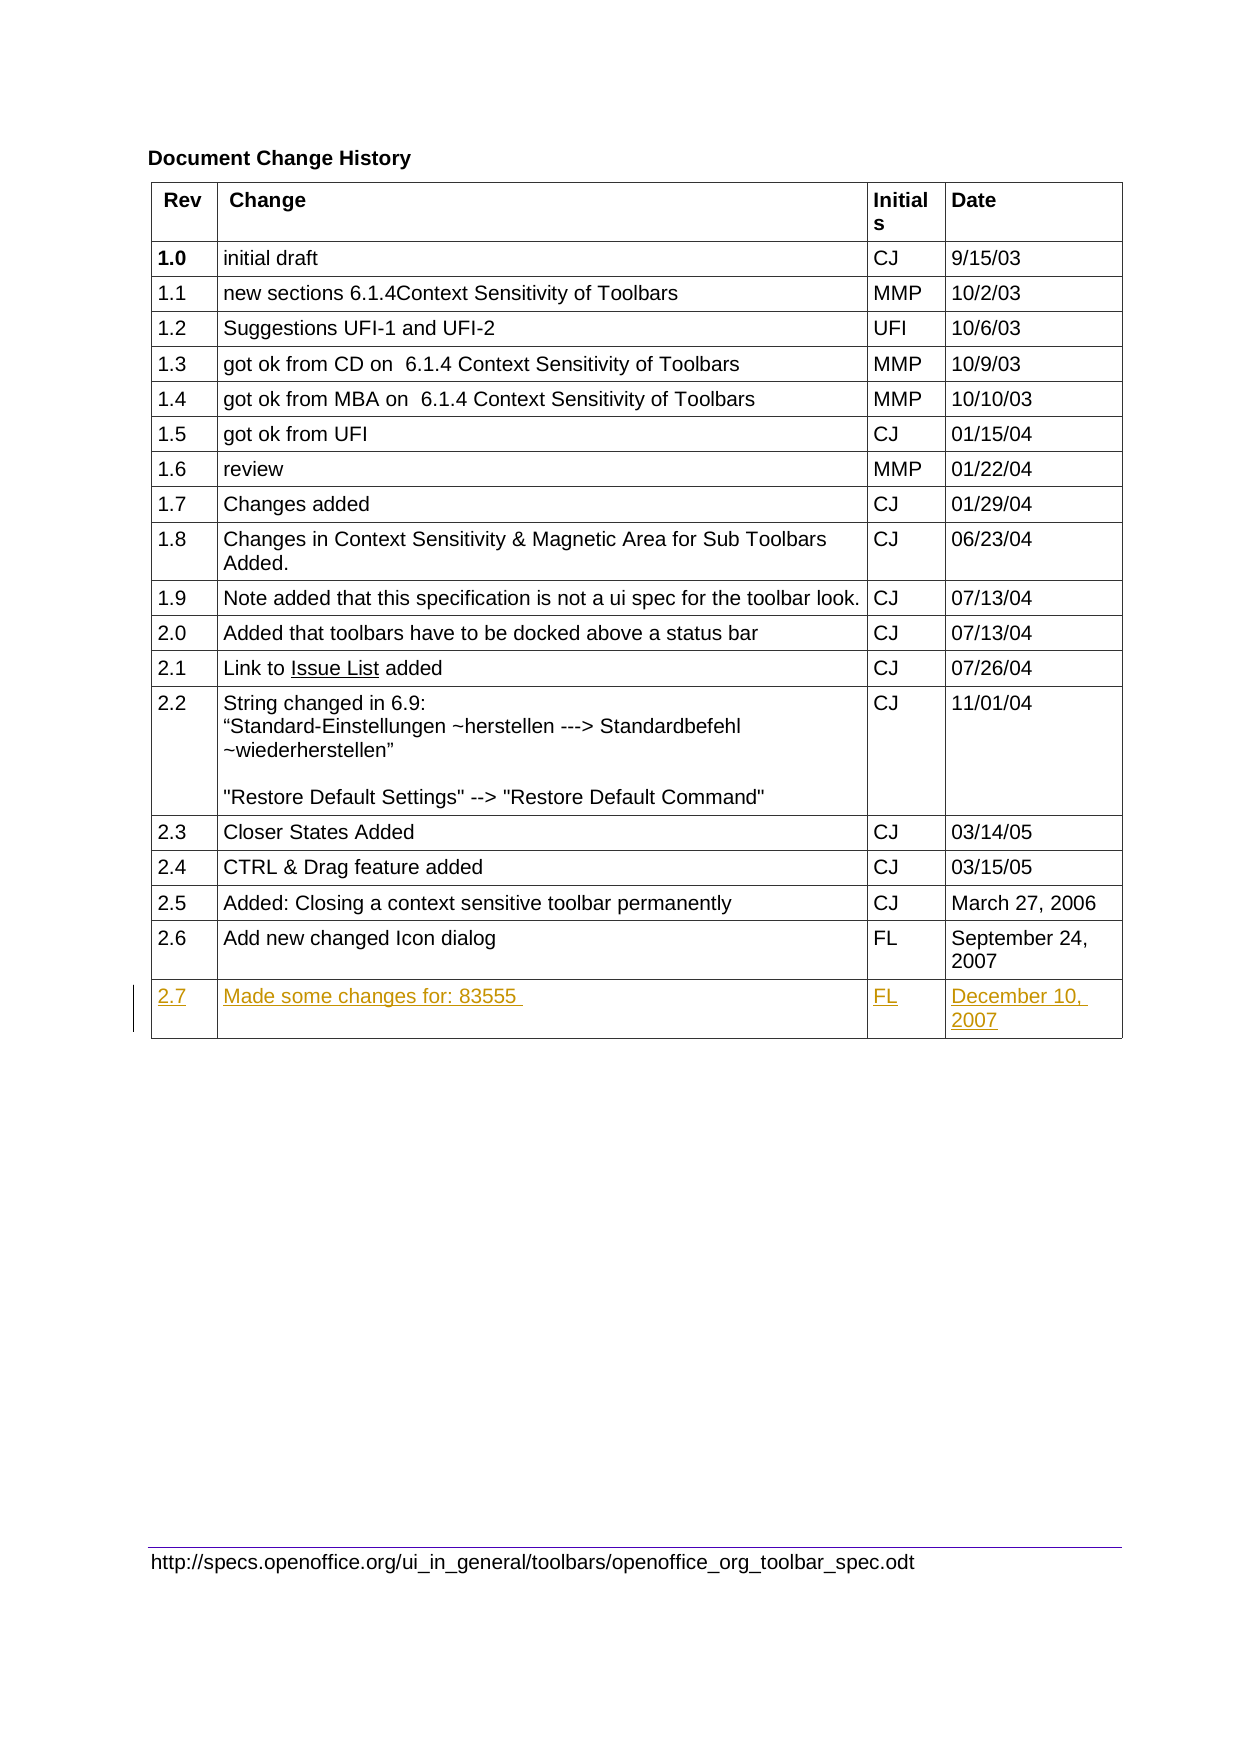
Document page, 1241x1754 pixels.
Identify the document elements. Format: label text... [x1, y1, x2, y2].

table_header Initials [868, 183, 945, 241]
table_cell 10/9/03 [946, 347, 1122, 381]
table_cell 1.1 [152, 277, 217, 311]
table_cell 07/13/04 [946, 581, 1122, 615]
table_cell Added: Closing a context sensitive toolbar permanently [218, 886, 867, 920]
table_cell Suggestions UFI-1 and UFI-2 [218, 312, 867, 346]
table_cell 01/15/04 [946, 417, 1122, 451]
table_cell 1.7 [152, 487, 217, 522]
table_cell initial draft [218, 242, 867, 276]
table_cell CJ [868, 581, 945, 615]
table_cell 2.5 [152, 886, 217, 920]
table_header Date [946, 183, 1122, 241]
table_cell CJ [868, 886, 945, 920]
table_cell CJ [868, 687, 945, 815]
table_cell 10/6/03 [946, 312, 1122, 346]
table_cell 1.3 [152, 347, 217, 381]
table_cell CJ [868, 487, 945, 522]
table_cell got ok from CD on 6.1.4 Context Sensitivity of Toolbars [218, 347, 867, 381]
table_cell Made some changes for: 83555 [218, 980, 867, 1038]
table_cell September 24, 2007 [946, 921, 1122, 979]
table_cell got ok from UFI [218, 417, 867, 451]
table_cell 1.2 [152, 312, 217, 346]
table_cell FL [868, 980, 945, 1038]
table_cell 2.6 [152, 921, 217, 979]
table_cell 1.4 [152, 382, 217, 416]
table_cell Note added that this specification is not a ui spec for the toolbar look. [218, 581, 867, 615]
table_cell CJ [868, 417, 945, 451]
table_cell Closer States Added [218, 816, 867, 850]
table_cell CJ [868, 851, 945, 885]
table_header Rev [152, 183, 217, 241]
table_cell Link to Issue List added [218, 651, 867, 686]
table_cell UFI [868, 312, 945, 346]
table_cell 10/10/03 [946, 382, 1122, 416]
table_cell CTRL & Drag feature added [218, 851, 867, 885]
table_cell December 10, 2007 [946, 980, 1122, 1038]
table_cell new sections 6.1.4Context Sensitivity of Toolbars [218, 277, 867, 311]
table_cell Changes added [218, 487, 867, 522]
table_cell 1.8 [152, 523, 217, 580]
table_cell Added that toolbars have to be docked above a status bar [218, 616, 867, 650]
table_cell 11/01/04 [946, 687, 1122, 815]
table_cell 07/13/04 [946, 616, 1122, 650]
table_cell 2.4 [152, 851, 217, 885]
table_cell 10/2/03 [946, 277, 1122, 311]
table_cell CJ [868, 816, 945, 850]
table_cell 1.9 [152, 581, 217, 615]
table_cell MMP [868, 277, 945, 311]
table_cell CJ [868, 242, 945, 276]
table_cell 01/22/04 [946, 452, 1122, 486]
table_cell FL [868, 921, 945, 979]
table_cell String changed in 6.9: “Standard-Einstellungen ~herstellen ---> Standardbefehl ~wiederherstellen” "Restore Default Settings" --> "Restore Default Command" [218, 687, 867, 815]
table_cell 2.3 [152, 816, 217, 850]
table_cell MMP [868, 347, 945, 381]
table_cell March 27, 2006 [946, 886, 1122, 920]
table_cell 1.5 [152, 417, 217, 451]
table_cell CJ [868, 651, 945, 686]
text Document Change History [148, 146, 1122, 170]
table_cell CJ [868, 523, 945, 580]
table_cell 9/15/03 [946, 242, 1122, 276]
table_cell 07/26/04 [946, 651, 1122, 686]
table_cell 1.0 [152, 242, 217, 276]
table_cell review [218, 452, 867, 486]
table_cell MMP [868, 382, 945, 416]
table_cell Add new changed Icon dialog [218, 921, 867, 979]
table_cell MMP [868, 452, 945, 486]
table_cell 03/14/05 [946, 816, 1122, 850]
table_cell 03/15/05 [946, 851, 1122, 885]
table_cell 06/23/04 [946, 523, 1122, 580]
table_cell got ok from MBA on 6.1.4 Context Sensitivity of Toolbars [218, 382, 867, 416]
table_cell CJ [868, 616, 945, 650]
table_cell 2.1 [152, 651, 217, 686]
table_cell 2.0 [152, 616, 217, 650]
table_cell 01/29/04 [946, 487, 1122, 522]
table_header Change [218, 183, 867, 241]
table_cell 1.6 [152, 452, 217, 486]
table_cell Changes in Context Sensitivity & Magnetic Area for Sub Toolbars Added. [218, 523, 867, 580]
table_cell 2.7 [152, 980, 217, 1038]
table_cell 2.2 [152, 687, 217, 815]
